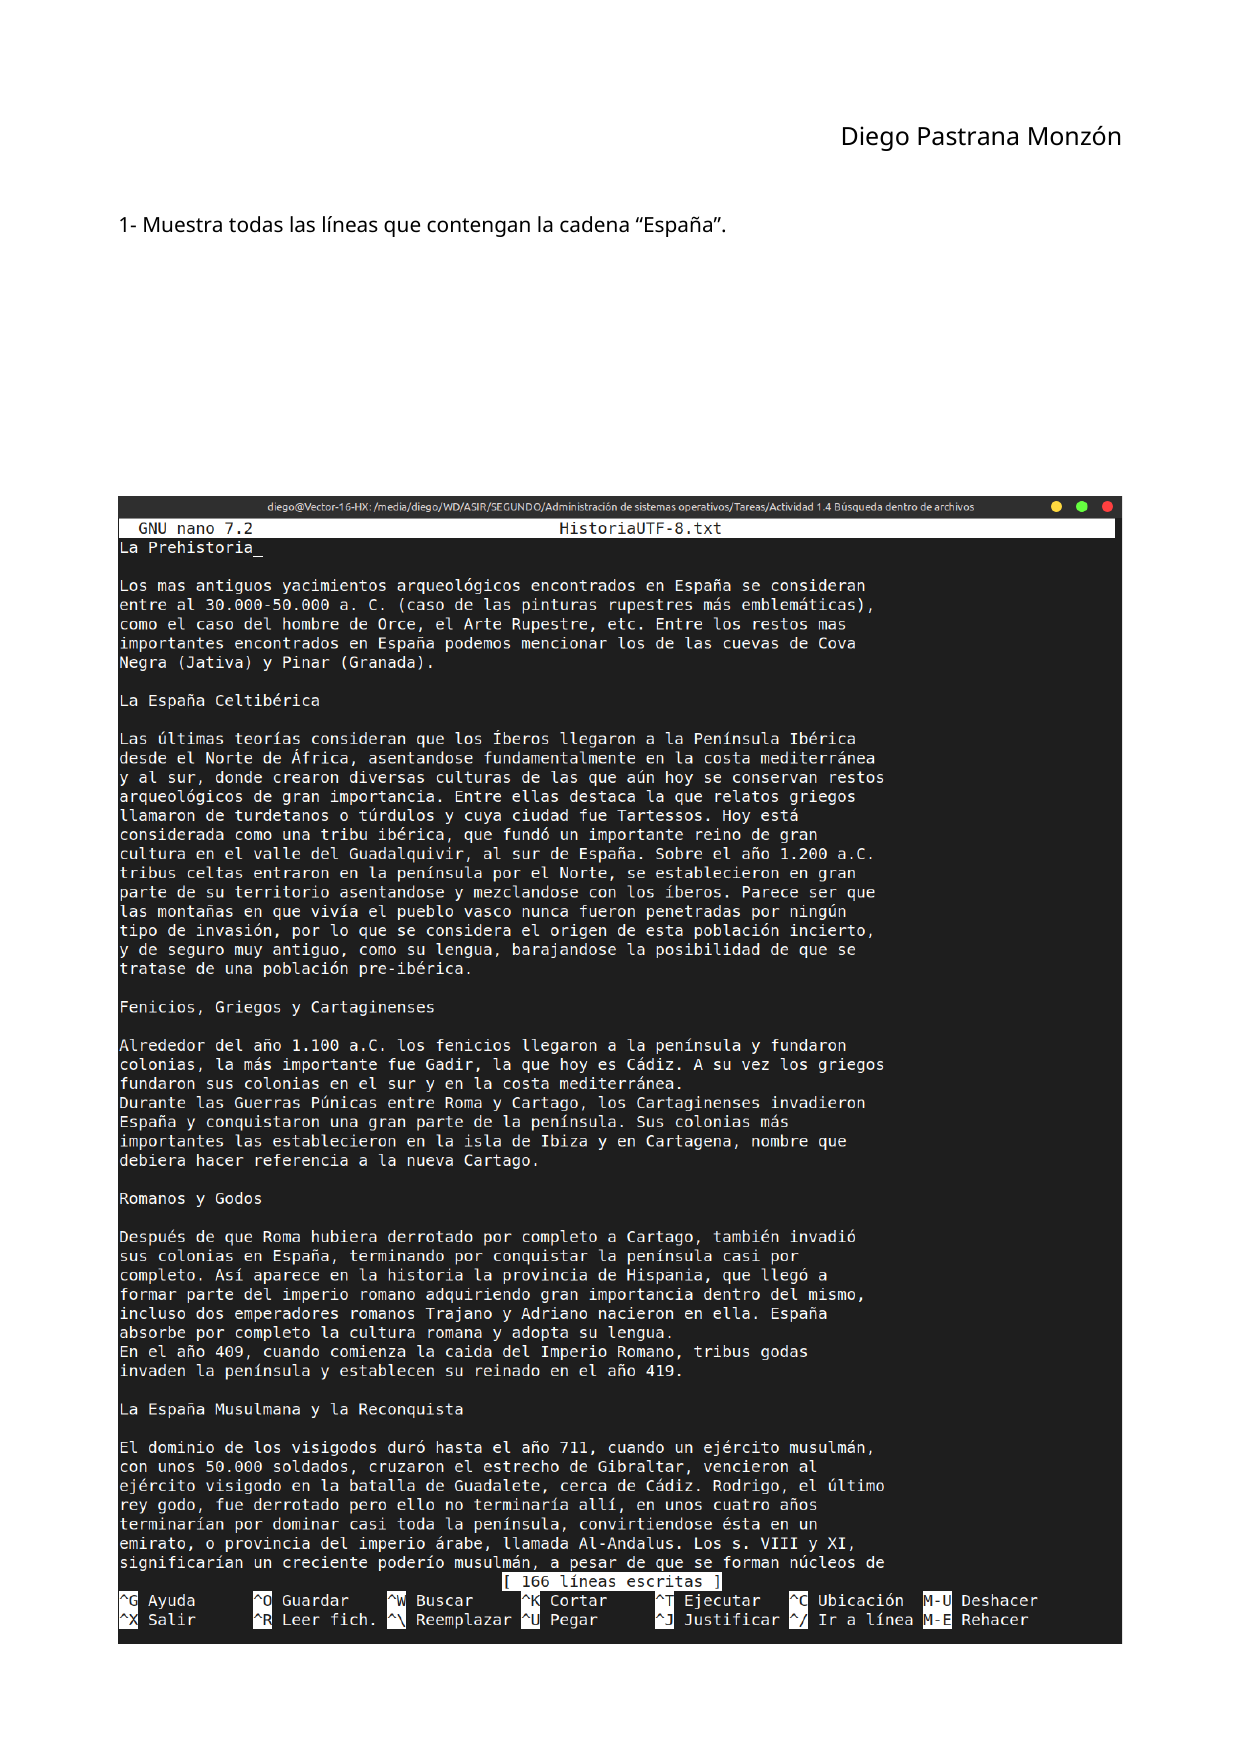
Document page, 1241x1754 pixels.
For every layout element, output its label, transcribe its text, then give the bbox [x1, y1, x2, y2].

picture [118, 496, 1123, 1644]
text 1- Muestra todas las líneas que contengan la cadena “España”. [118, 210, 1122, 238]
